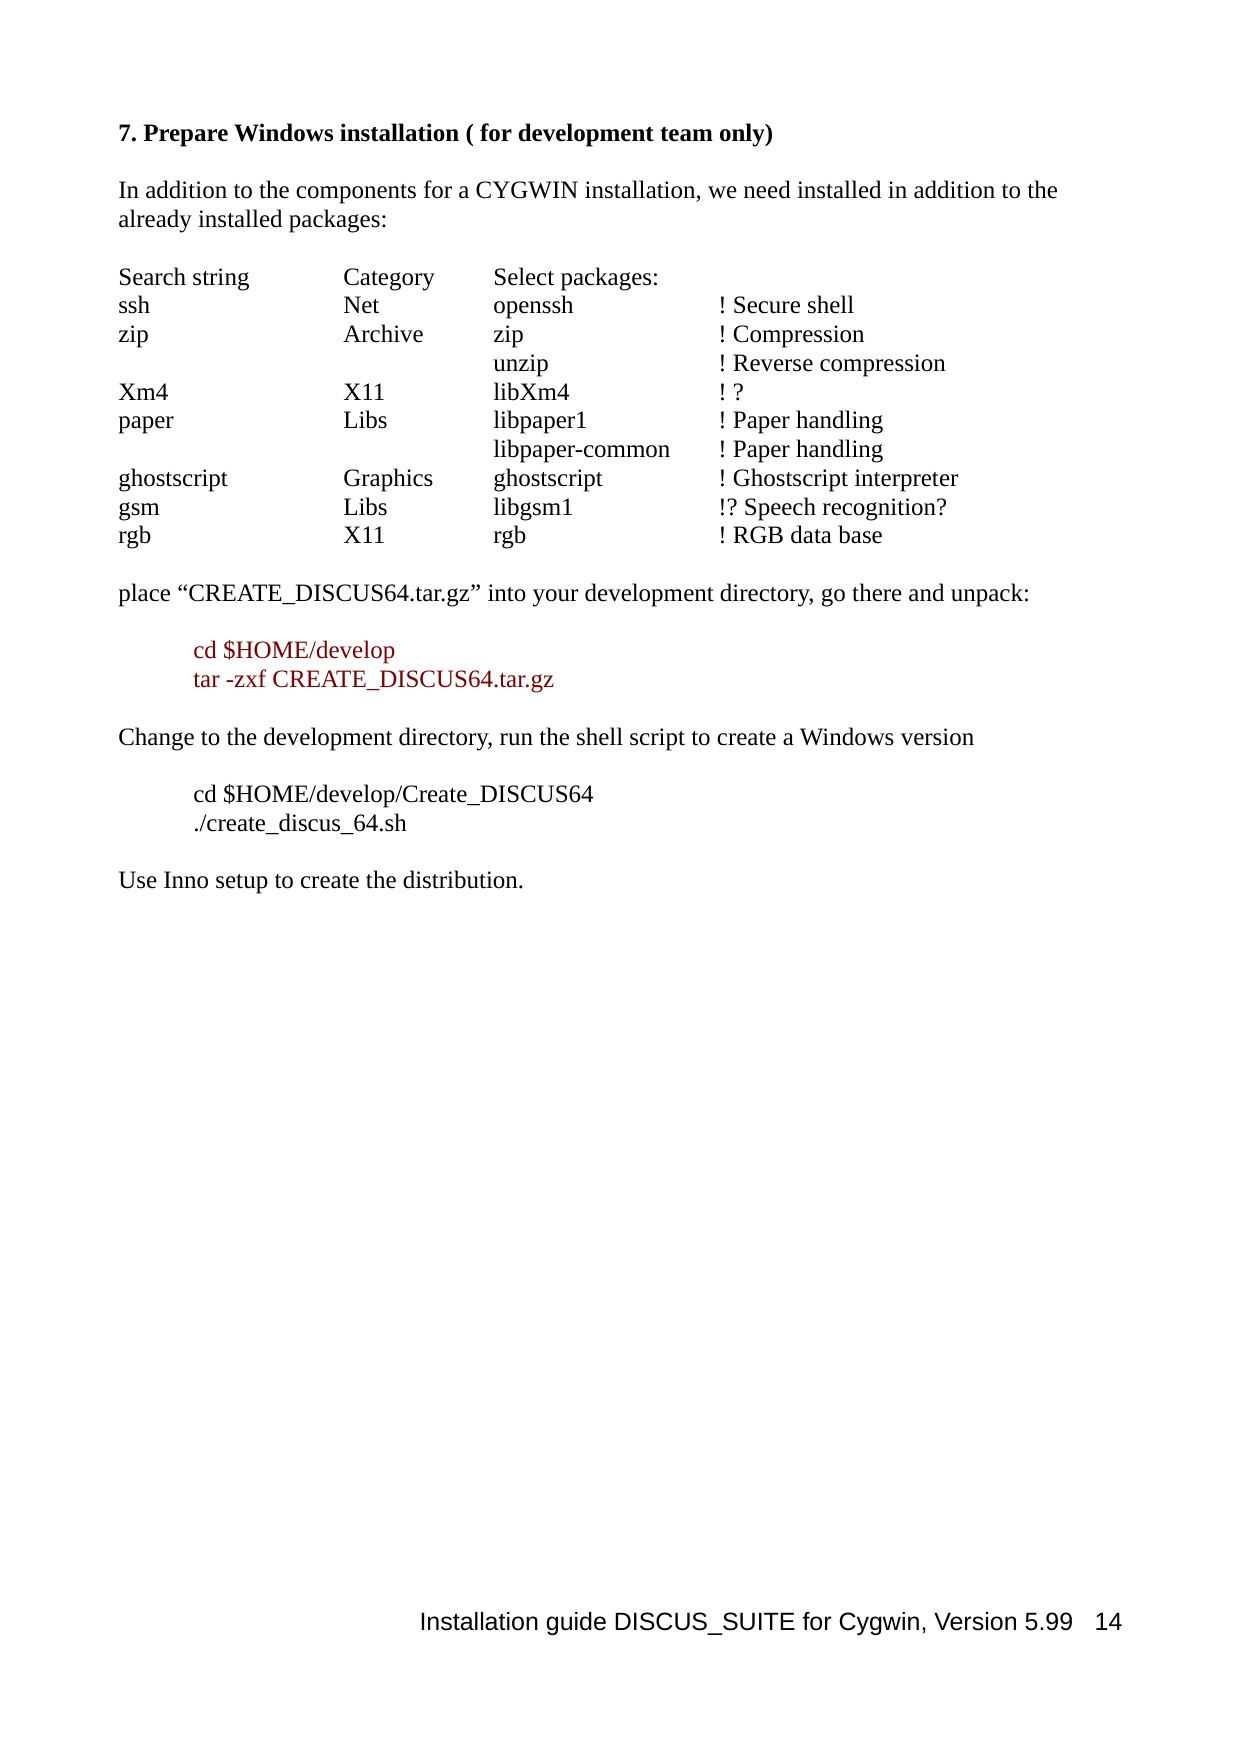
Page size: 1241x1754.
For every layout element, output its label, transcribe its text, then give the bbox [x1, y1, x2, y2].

text unzip ! Reverse compression [118, 348, 1122, 377]
text paper Libs libpaper1 ! Paper handling [118, 406, 1122, 434]
text Use Inno setup to create the distribution. [118, 866, 1122, 894]
text Xm4 X11 libXm4 ! ? [118, 377, 1122, 406]
text place “CREATE_DISCUS64.tar.gz” into your development directory, go there and unpack: [118, 578, 1122, 607]
text ssh Net openssh ! Secure shell [118, 291, 1122, 319]
text rgb X11 rgb ! RGB data base [118, 521, 1122, 549]
text zip Archive zip ! Compression [118, 319, 1122, 348]
text Search string Category Select packages: [118, 262, 1122, 291]
text cd $HOME/develop/Create_DISCUS64 [118, 779, 1122, 808]
text Change to the development directory, run the shell script to create a Windows version [118, 722, 1122, 751]
text libpaper-common ! Paper handling [118, 434, 1122, 463]
text In addition to the components for a CYGWIN installation, we need installed in addition to the already installed packages: [118, 176, 1122, 233]
text gsm Libs libgsm1 !? Speech recognition? [118, 492, 1122, 521]
text ghostscript Graphics ghostscript ! Ghostscript interpreter [118, 463, 1122, 492]
text ./create_discus_64.sh [118, 808, 1122, 837]
text tar -zxf CREATE_DISCUS64.tar.gz [118, 664, 1122, 693]
text 7. Prepare Windows installation ( for development team only) [118, 118, 1122, 147]
text cd $HOME/develop [118, 636, 1122, 664]
